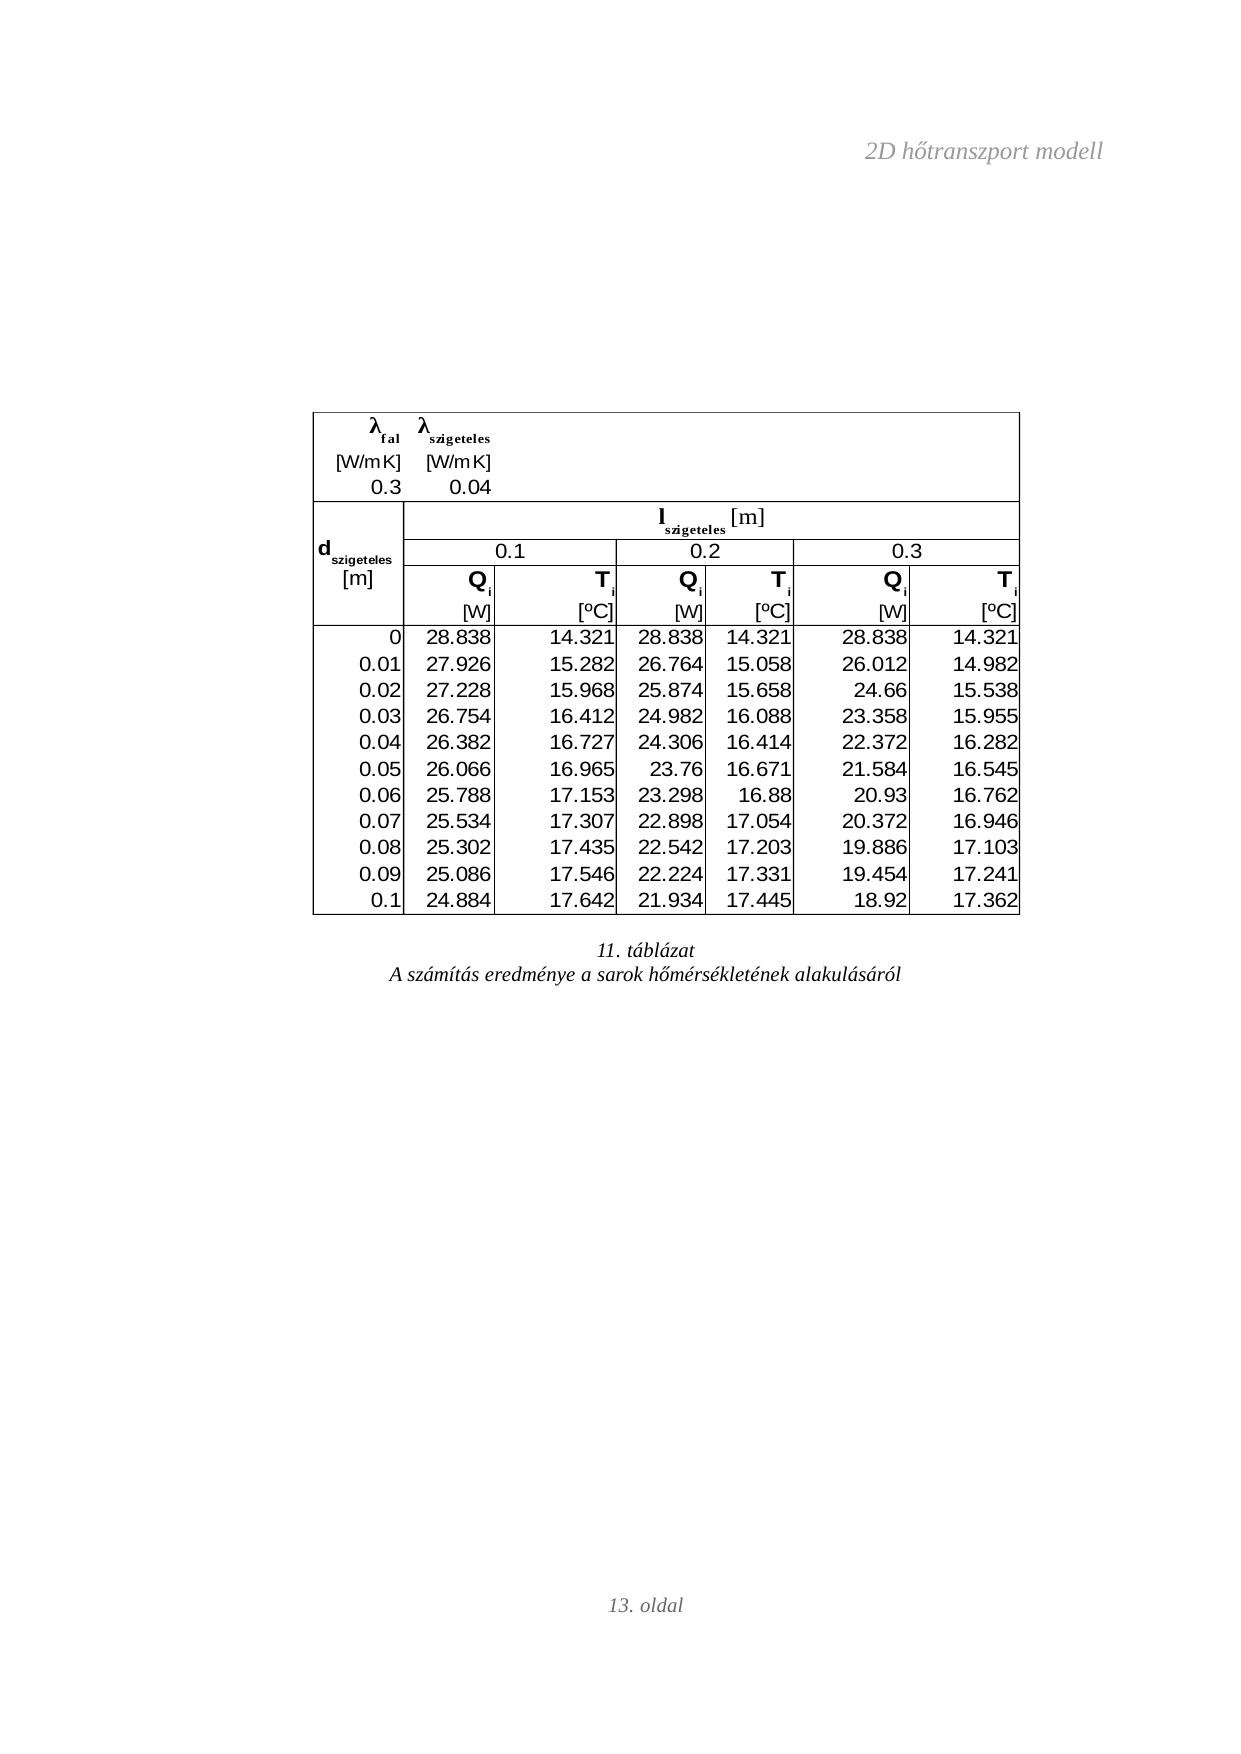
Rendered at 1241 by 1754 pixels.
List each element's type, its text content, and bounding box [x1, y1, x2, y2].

text 11. táblázat [187, 938, 1106, 962]
text A számítás eredménye a sarok hőmérsékletének alakulásáról [187, 962, 1106, 986]
